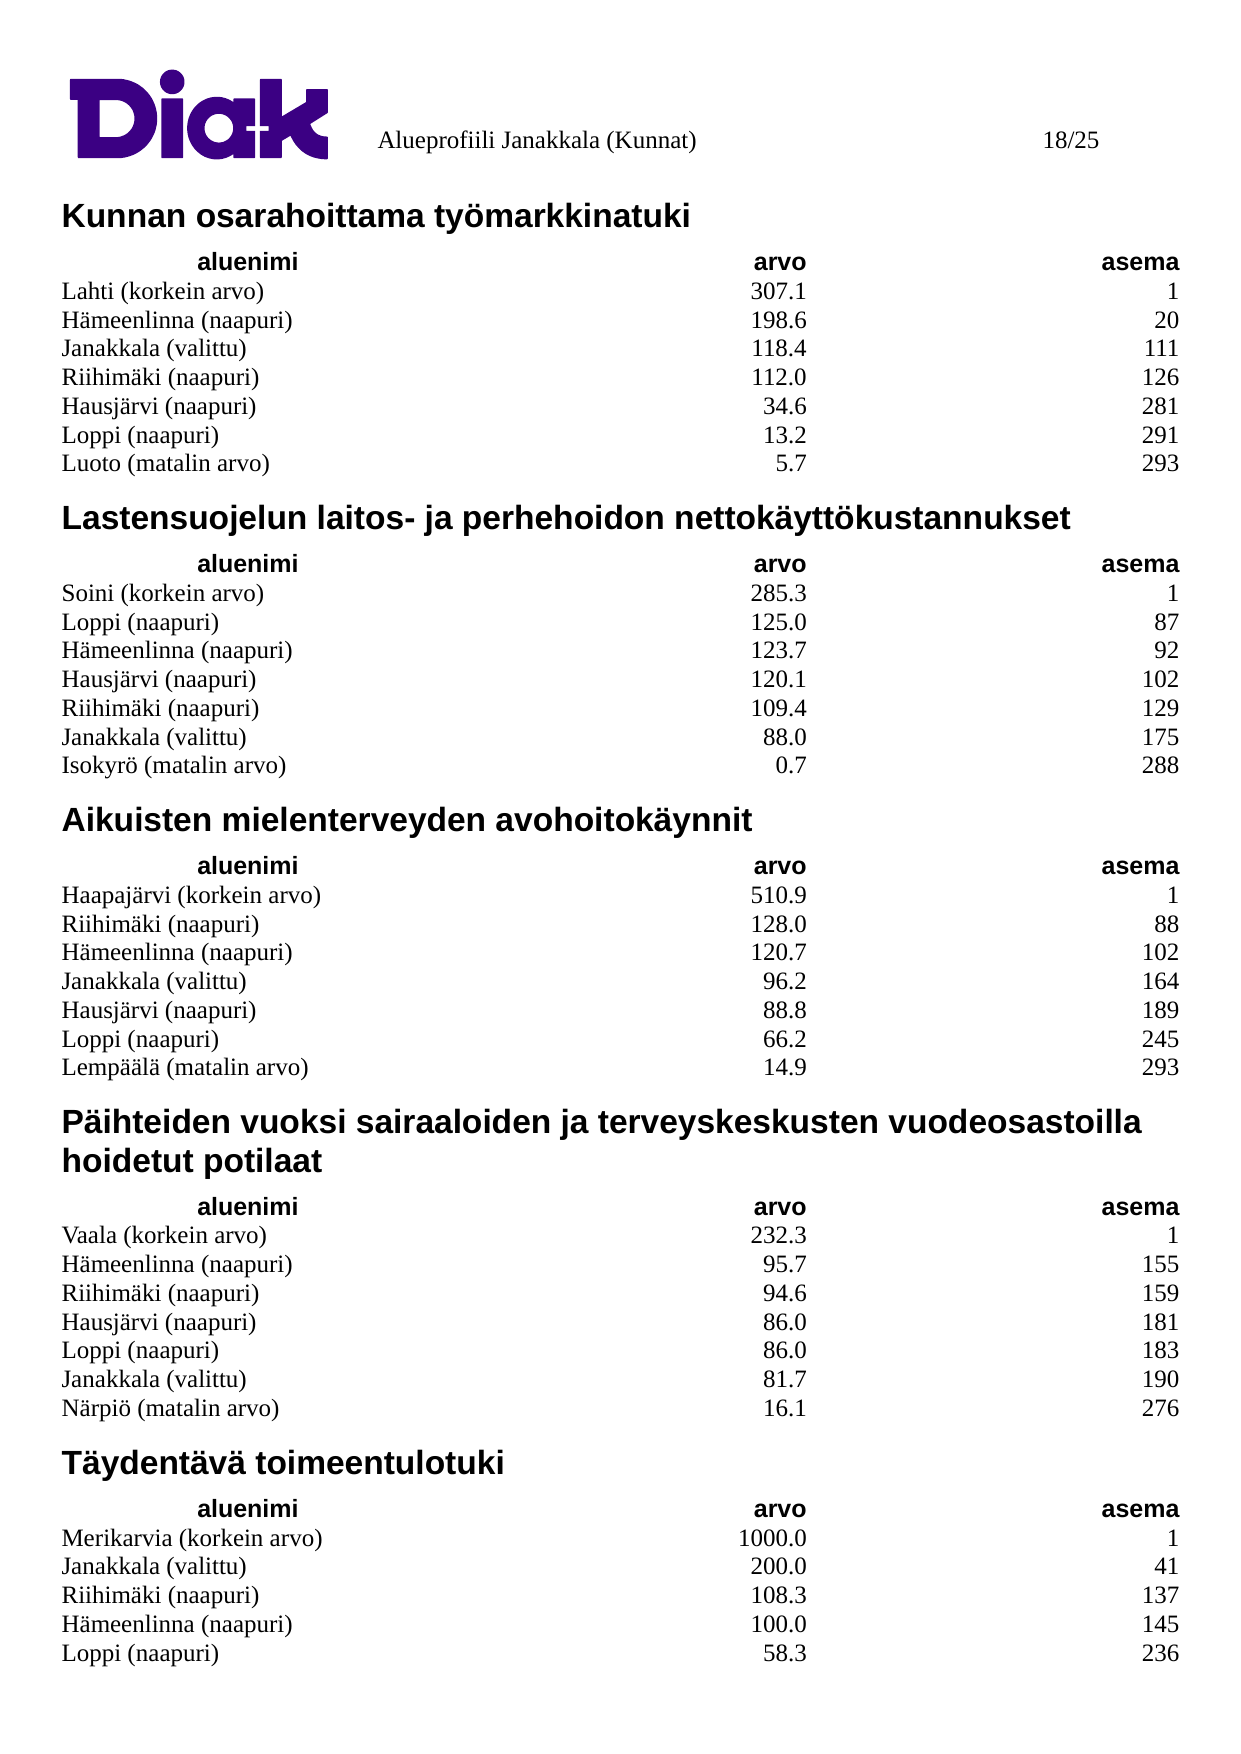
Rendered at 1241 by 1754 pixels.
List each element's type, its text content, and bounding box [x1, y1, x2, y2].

table_cell 128.0 [434, 909, 806, 937]
table_cell Loppi (naapuri) [61, 1638, 434, 1666]
table_cell 118.4 [434, 334, 806, 362]
table_cell 1 [806, 880, 1179, 909]
table_cell Hämeenlinna (naapuri) [61, 1249, 434, 1278]
table_cell 20 [806, 305, 1179, 333]
table_cell 112.0 [434, 362, 806, 391]
table_cell 236 [806, 1638, 1179, 1666]
table_cell 276 [806, 1393, 1179, 1422]
table_cell 145 [806, 1609, 1179, 1638]
table_cell 159 [806, 1278, 1179, 1307]
table_cell 189 [806, 995, 1179, 1024]
table_cell Riihimäki (naapuri) [61, 909, 434, 937]
table_cell 92 [806, 636, 1179, 664]
table_cell 1000.0 [434, 1523, 806, 1551]
table_cell 129 [806, 693, 1179, 722]
table_cell 16.1 [434, 1393, 806, 1422]
table_cell Lahti (korkein arvo) [61, 276, 434, 305]
table_cell Lempäälä (matalin arvo) [61, 1053, 434, 1081]
table_cell 285.3 [434, 578, 806, 607]
table_cell 181 [806, 1307, 1179, 1336]
table_header arvo [434, 549, 806, 578]
table_cell 126 [806, 362, 1179, 391]
table_cell 293 [806, 449, 1179, 477]
table_cell Merikarvia (korkein arvo) [61, 1523, 434, 1551]
table_cell Soini (korkein arvo) [61, 578, 434, 607]
subtitle Päihteiden vuoksi sairaaloiden ja terveyskeskusten vuodeosastoilla hoidetut potilaat [61, 1102, 1179, 1179]
table_cell Haapajärvi (korkein arvo) [61, 880, 434, 909]
table_cell Hausjärvi (naapuri) [61, 664, 434, 693]
table_cell Loppi (naapuri) [61, 1336, 434, 1364]
table_header aluenimi [61, 1192, 434, 1221]
table_cell Hausjärvi (naapuri) [61, 391, 434, 420]
table_cell 109.4 [434, 693, 806, 722]
subtitle Kunnan osarahoittama työmarkkinatuki [61, 196, 1179, 235]
table_cell 108.3 [434, 1580, 806, 1609]
table_cell 183 [806, 1336, 1179, 1364]
table_cell 34.6 [434, 391, 806, 420]
table_header aluenimi [61, 247, 434, 276]
table_cell 137 [806, 1580, 1179, 1609]
table_cell Närpiö (matalin arvo) [61, 1393, 434, 1422]
table_cell Hausjärvi (naapuri) [61, 1307, 434, 1336]
table_cell 293 [806, 1053, 1179, 1081]
table_header arvo [434, 247, 806, 276]
table_cell 111 [806, 334, 1179, 362]
subtitle Lastensuojelun laitos- ja perhehoidon nettokäyttökustannukset [61, 498, 1179, 537]
table_cell Loppi (naapuri) [61, 1024, 434, 1052]
table_cell 94.6 [434, 1278, 806, 1307]
table_header aluenimi [61, 851, 434, 880]
table_cell Janakkala (valittu) [61, 334, 434, 362]
table_cell Janakkala (valittu) [61, 1551, 434, 1580]
table_cell 510.9 [434, 880, 806, 909]
table_cell Hämeenlinna (naapuri) [61, 938, 434, 966]
table_cell Isokyrö (matalin arvo) [61, 751, 434, 779]
table_header asema [806, 1192, 1179, 1221]
table_header asema [806, 247, 1179, 276]
table_cell Hausjärvi (naapuri) [61, 995, 434, 1024]
table_cell 87 [806, 607, 1179, 636]
table_header asema [806, 851, 1179, 880]
table_cell 245 [806, 1024, 1179, 1052]
table_cell 291 [806, 420, 1179, 448]
table_cell 175 [806, 722, 1179, 751]
table_cell Luoto (matalin arvo) [61, 449, 434, 477]
table_header asema [806, 549, 1179, 578]
table_cell Loppi (naapuri) [61, 420, 434, 448]
table_cell 1 [806, 1523, 1179, 1551]
table_cell 123.7 [434, 636, 806, 664]
table_cell 86.0 [434, 1307, 806, 1336]
table_cell 95.7 [434, 1249, 806, 1278]
table_cell 232.3 [434, 1221, 806, 1249]
table_cell 307.1 [434, 276, 806, 305]
table_cell Loppi (naapuri) [61, 607, 434, 636]
table_cell Janakkala (valittu) [61, 966, 434, 995]
table_cell 86.0 [434, 1336, 806, 1364]
table_header arvo [434, 851, 806, 880]
table_cell 102 [806, 938, 1179, 966]
table_cell 66.2 [434, 1024, 806, 1052]
table_cell 190 [806, 1364, 1179, 1393]
table_cell 5.7 [434, 449, 806, 477]
table_cell 88 [806, 909, 1179, 937]
table_header arvo [434, 1192, 806, 1221]
table_header asema [806, 1494, 1179, 1523]
table_cell 198.6 [434, 305, 806, 333]
subtitle Aikuisten mielenterveyden avohoitokäynnit [61, 800, 1179, 839]
table_cell 13.2 [434, 420, 806, 448]
table_header aluenimi [61, 549, 434, 578]
table_cell 1 [806, 1221, 1179, 1249]
table_cell Riihimäki (naapuri) [61, 1278, 434, 1307]
table_cell 200.0 [434, 1551, 806, 1580]
table_cell 288 [806, 751, 1179, 779]
table_cell 120.1 [434, 664, 806, 693]
table_cell 58.3 [434, 1638, 806, 1666]
table_cell Riihimäki (naapuri) [61, 362, 434, 391]
table_cell 88.8 [434, 995, 806, 1024]
table_cell Janakkala (valittu) [61, 1364, 434, 1393]
table_cell Hämeenlinna (naapuri) [61, 636, 434, 664]
table_cell 125.0 [434, 607, 806, 636]
table_cell 164 [806, 966, 1179, 995]
table_cell Riihimäki (naapuri) [61, 1580, 434, 1609]
table_cell 1 [806, 276, 1179, 305]
table_cell 0.7 [434, 751, 806, 779]
table_cell 96.2 [434, 966, 806, 995]
table_cell Hämeenlinna (naapuri) [61, 1609, 434, 1638]
table_cell 14.9 [434, 1053, 806, 1081]
table_cell 102 [806, 664, 1179, 693]
table_cell 41 [806, 1551, 1179, 1580]
table_header aluenimi [61, 1494, 434, 1523]
table_cell 1 [806, 578, 1179, 607]
table_header arvo [434, 1494, 806, 1523]
table_cell 100.0 [434, 1609, 806, 1638]
table_cell Vaala (korkein arvo) [61, 1221, 434, 1249]
table_cell 281 [806, 391, 1179, 420]
table_cell 88.0 [434, 722, 806, 751]
table_cell Janakkala (valittu) [61, 722, 434, 751]
table_cell Riihimäki (naapuri) [61, 693, 434, 722]
subtitle Täydentävä toimeentulotuki [61, 1443, 1179, 1481]
table_cell 120.7 [434, 938, 806, 966]
table_cell Hämeenlinna (naapuri) [61, 305, 434, 333]
table_cell 155 [806, 1249, 1179, 1278]
table_cell 81.7 [434, 1364, 806, 1393]
